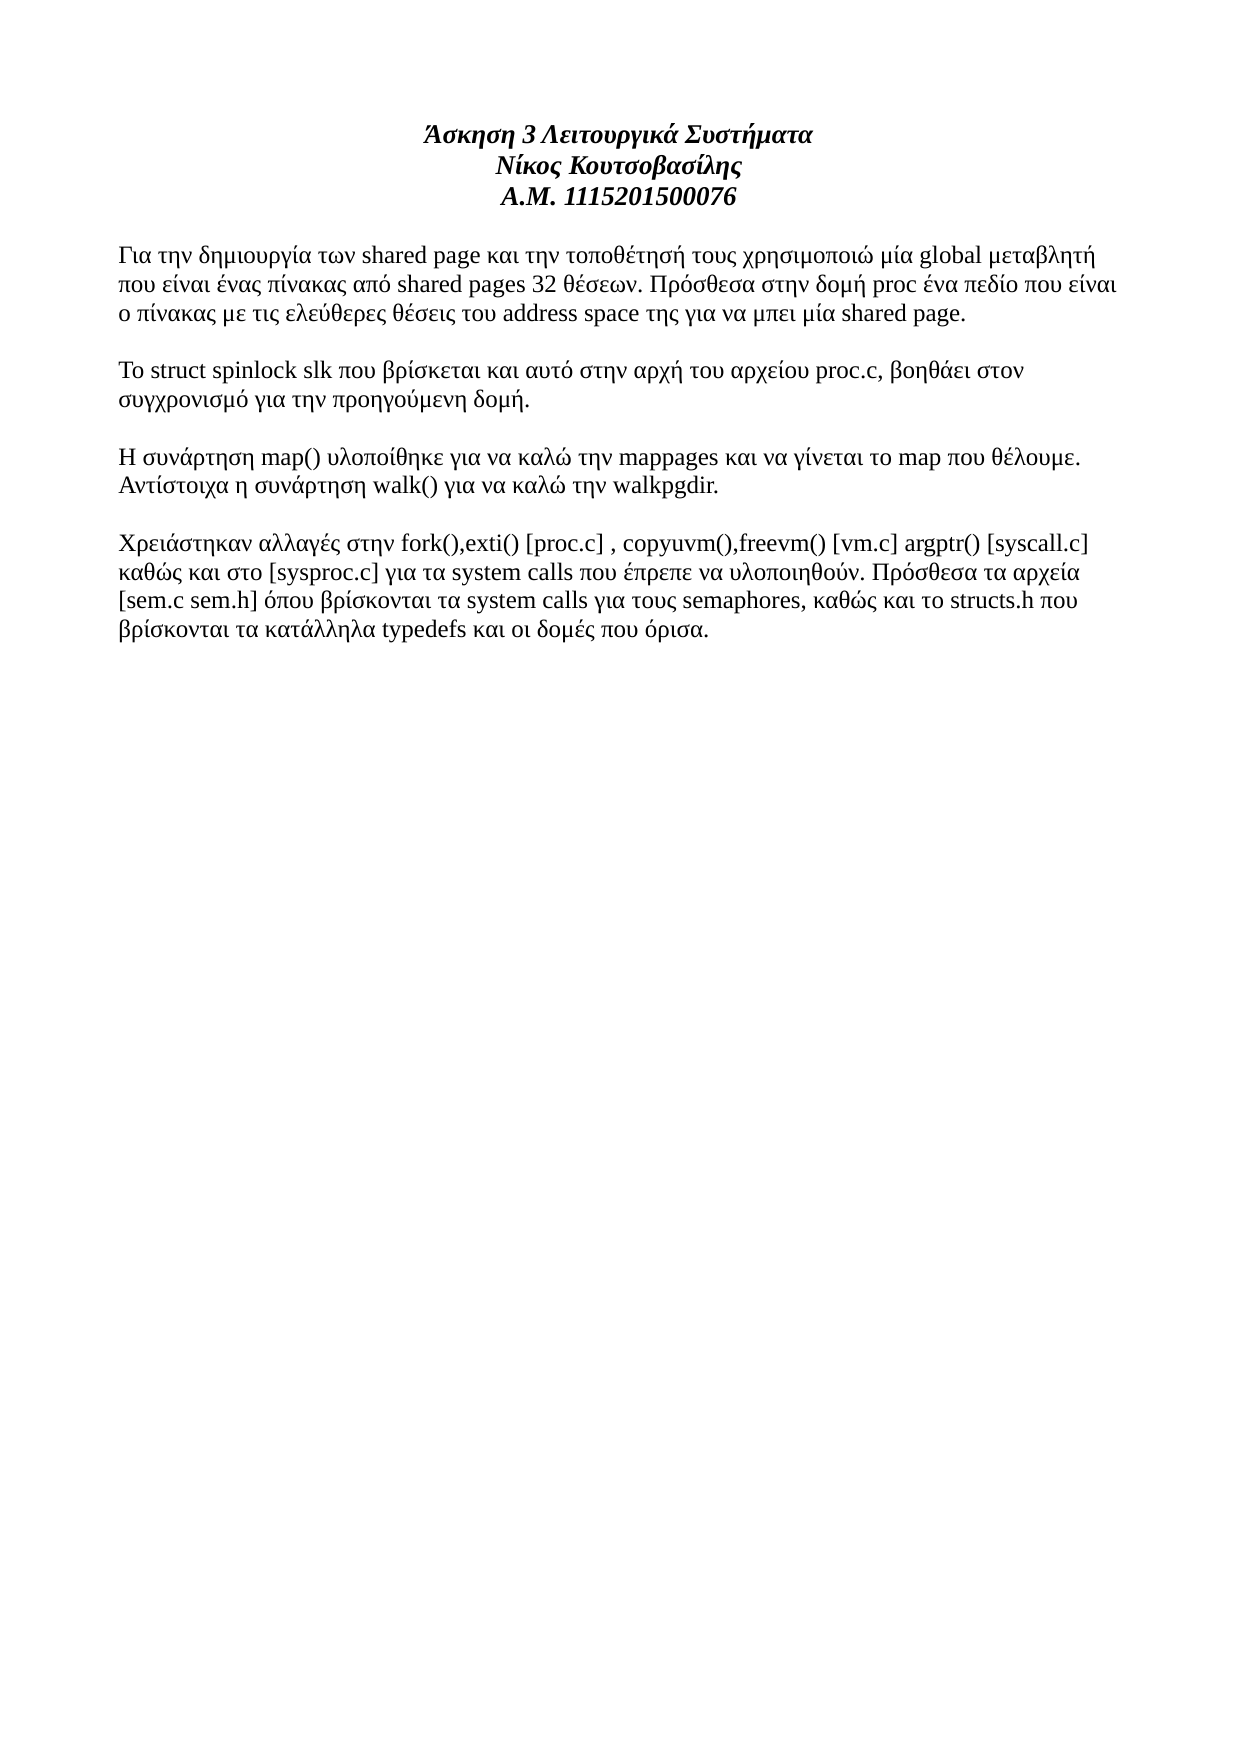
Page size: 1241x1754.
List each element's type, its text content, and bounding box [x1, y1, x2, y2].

text Χρειάστηκαν αλλαγές στην fork(),exti() [proc.c] , copyuvm(),freevm() [vm.c] argptr() [syscall.c] [118, 528, 1122, 557]
text To struct spinlock slk που βρίσκεται και αυτό στην αρχή του αρχείου proc.c, βοηθάει στον συγχρονισμό για την προηγούμενη δομή. [118, 355, 1122, 413]
text Για την δημιουργία των shared page και την τοποθέτησή τους χρησιμοποιώ μία global μεταβλητή που είναι ένας πίνακας από shared pages 32 θέσεων. Πρόσθεσα στην δομή proc ένα πεδίο που είναι ο πίνακας με τις ελεύθερες θέσεις του address space της για να μπει μία shared page. [118, 240, 1122, 327]
text Α.Μ. 1115201500076 [118, 180, 1122, 212]
text καθώς και στο [sysproc.c] για τα system calls που έπρεπε να υλοποιηθούν. Πρόσθεσα τα αρχεία [sem.c sem.h] όπου βρίσκονται τα system calls για τους semaphores, καθώς και το structs.h που βρίσκονται τα κατάλληλα typedefs και οι δομές που όρισα. [118, 557, 1122, 643]
text Άσκηση 3 Λειτουργικά Συστήματα [118, 118, 1122, 149]
text Η συνάρτηση map() υλοποίθηκε για να καλώ την mappages και να γίνεται το map που θέλουμε. [118, 442, 1122, 470]
text Αντίστοιχα η συνάρτηση walk() για να καλώ την walkpgdir. [118, 470, 1122, 499]
text Νίκος Κουτσοβασίλης [118, 149, 1122, 180]
